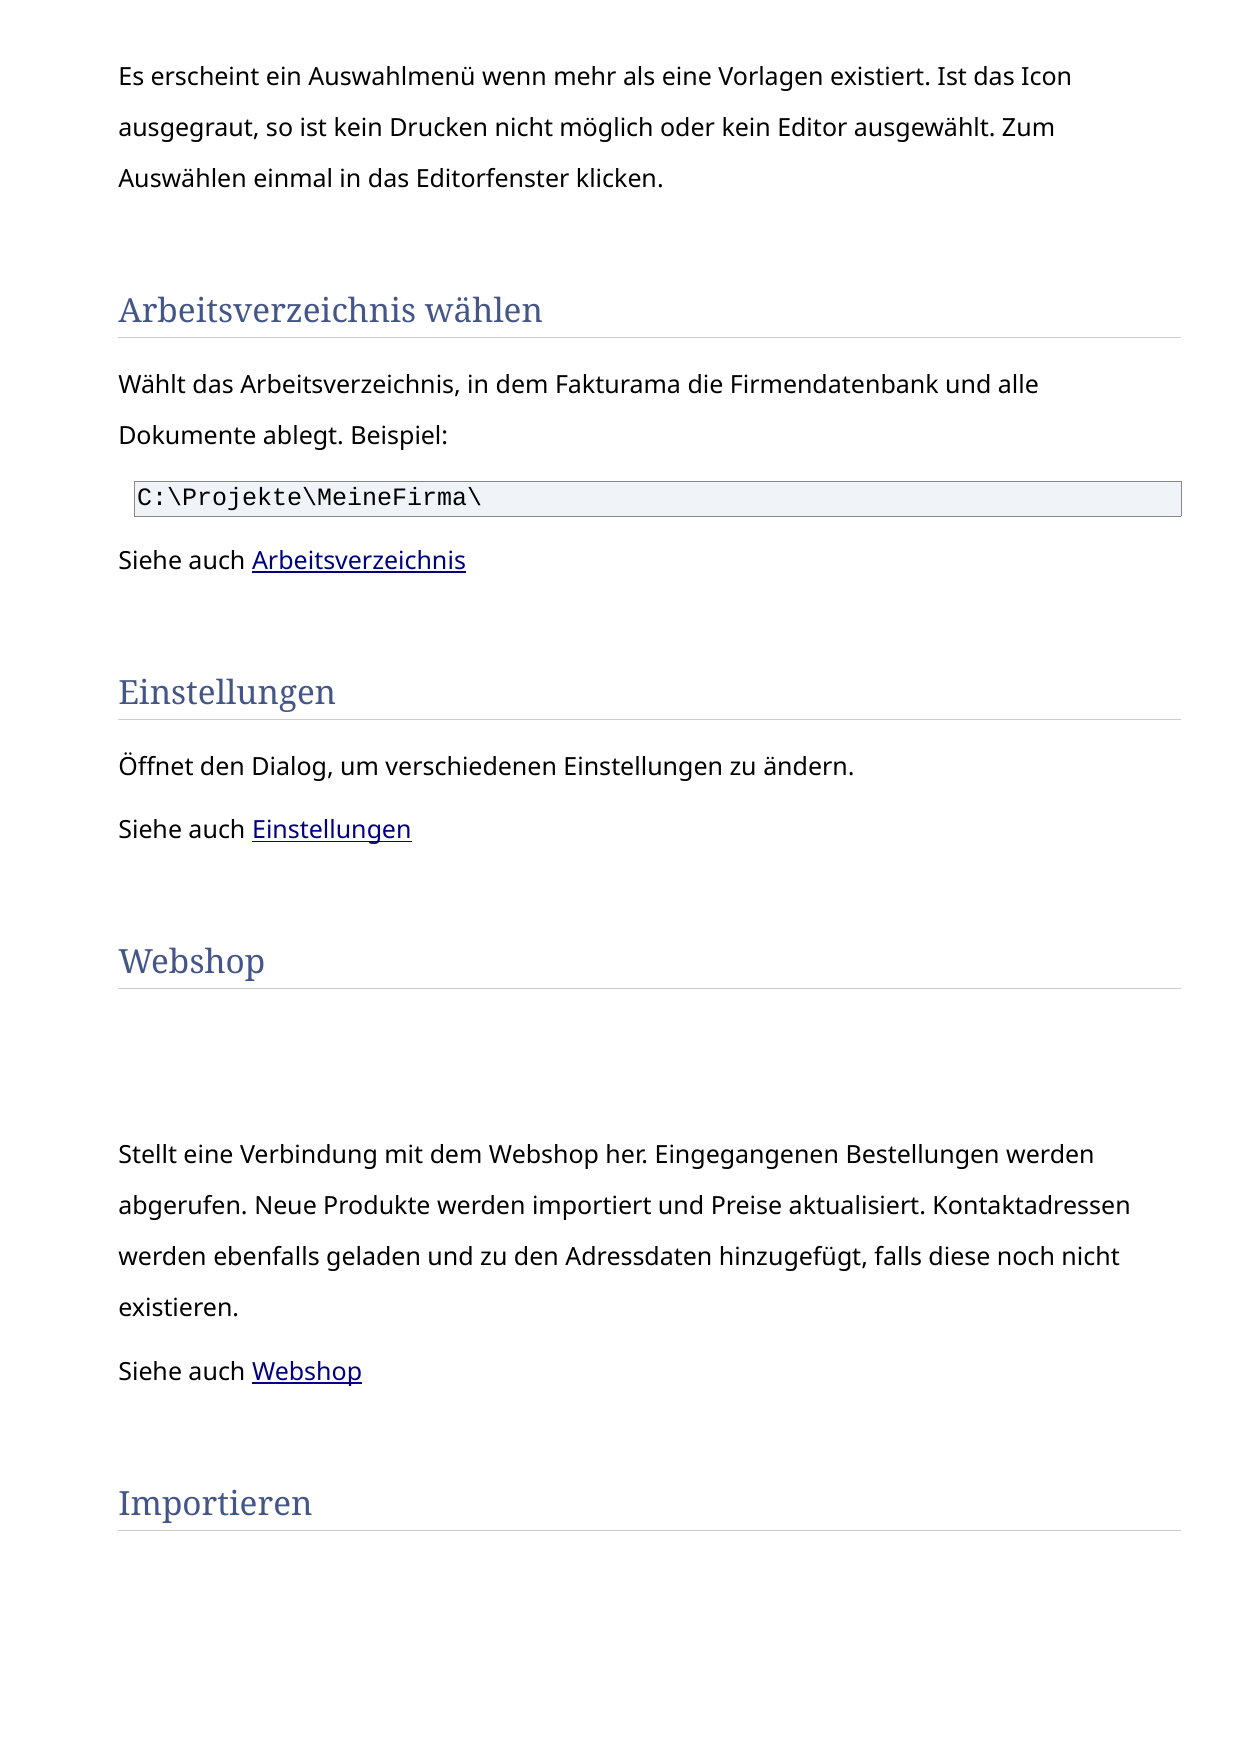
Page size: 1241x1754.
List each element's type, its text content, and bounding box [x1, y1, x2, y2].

subtitle Einstellungen [118, 668, 1181, 719]
subtitle Arbeitsverzeichnis wählen [118, 287, 1181, 337]
text Es erscheint ein Auswahlmenü wenn mehr als eine Vorlagen existiert. Ist das Icon ausgegraut, so ist kein Drucken nicht möglich oder kein Editor ausgewählt. Zum Auswählen einmal in das Editorfenster klicken. [118, 59, 1181, 195]
subtitle Importieren [118, 1479, 1181, 1530]
text Öffnet den Dialog, um verschiedenen Einstellungen zu ändern. [118, 748, 1181, 782]
text Siehe auch Arbeitsverzeichnis [118, 542, 1181, 577]
text C:\Projekte\MeineFirma\ [135, 482, 1181, 516]
text Wählt das Arbeitsverzeichnis, in dem Fakturama die Firmendatenbank und alle Dokumente ablegt. Beispiel: [118, 367, 1181, 452]
text Stellt eine Verbindung mit dem Webshop her. Eingegangenen Bestellungen werden abgerufen. Neue Produkte werden importiert und Preise aktualisiert. Kontaktadressen werden ebenfalls geladen und zu den Adressdaten hinzugefügt, falls diese noch nicht existieren. [118, 1137, 1181, 1324]
subtitle Webshop [118, 938, 1181, 988]
text Siehe auch Einstellungen [118, 812, 1181, 846]
text Siehe auch Webshop [118, 1353, 1181, 1387]
